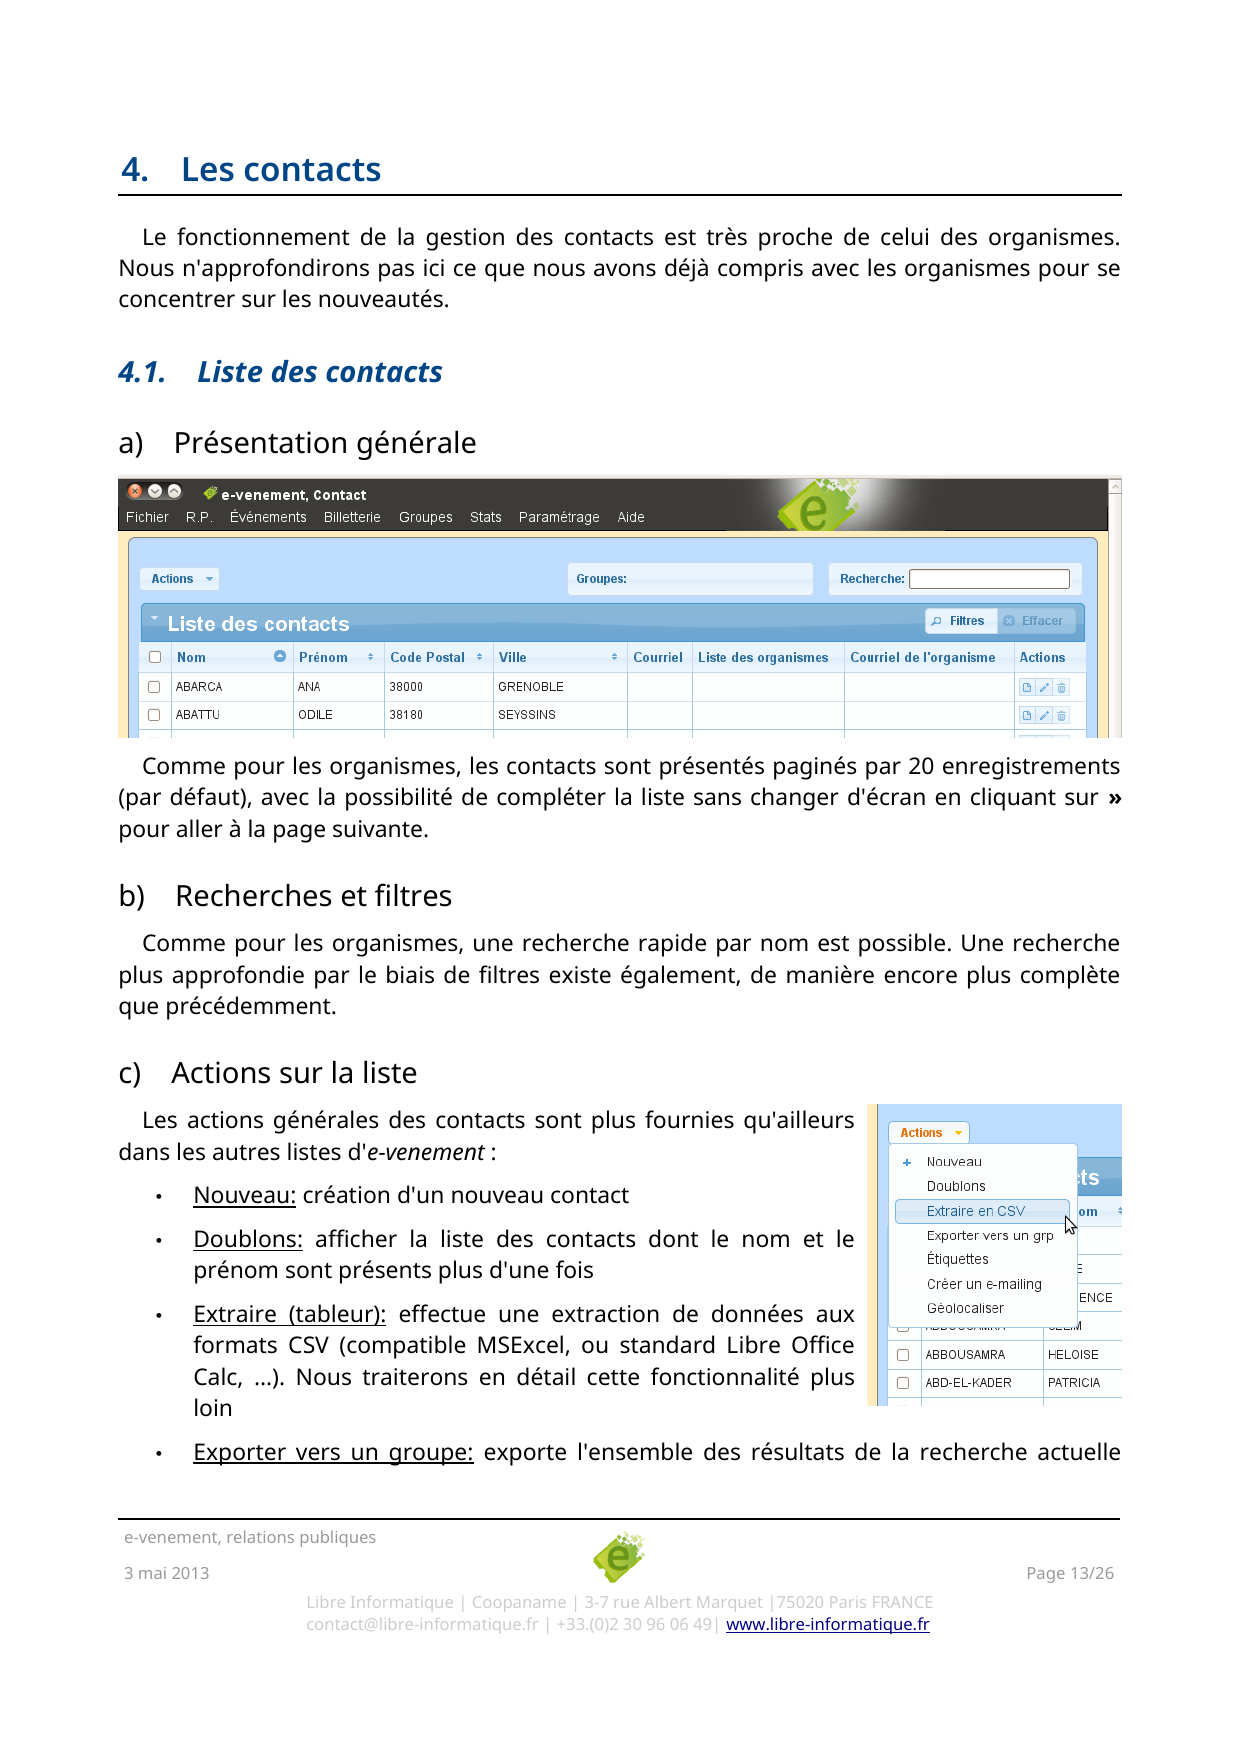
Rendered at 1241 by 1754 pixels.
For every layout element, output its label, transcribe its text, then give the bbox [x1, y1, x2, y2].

subtitle Liste des contacts [118, 352, 1122, 391]
text Comme pour les organismes, une recherche rapide par nom est possible. Une recherche plus approfondie par le biais de filtres existe également, de manière encore plus complète que précédemment. [118, 927, 1122, 1021]
text [868, 1104, 1122, 1167]
text Le fonctionnement de la gestion des contacts est très proche de celui des organismes. Nous n'approfondirons pas ici ce que nous avons déjà compris avec les organismes pour se concentrer sur les nouveautés. [118, 220, 1122, 314]
list Doublons: afficher la liste des contacts dont le nom et le prénom sont présents plus d'une fois [156, 1223, 867, 1286]
text Les actions générales des contacts sont plus fournies qu'ailleurs dans les autres listes d'e-venement : [118, 1104, 867, 1167]
list Nouveau: création d'un nouveau contact [156, 1179, 867, 1211]
list Exporter vers un groupe: exporte l'ensemble des résultats de la recherche actuelle [156, 1436, 1122, 1467]
list Extraire (tableur): effectue une extraction de données aux formats CSV (compatible MSExcel, ou standard Libre Office Calc, …). Nous traiterons en détail cette fonctionnalité plus loin [156, 1298, 1122, 1423]
subtitle Les contacts [118, 143, 1122, 194]
picture [590, 1531, 650, 1585]
picture [118, 474, 1122, 738]
text Comme pour les organismes, les contacts sont présentés paginés par 20 enregistrements (par défaut), avec la possibilité de compléter la liste sans changer d'écran en cliquant sur » pour aller à la page suivante. [118, 750, 1122, 844]
subtitle Recherches et filtres [118, 875, 1122, 915]
subtitle Présentation générale [118, 423, 1122, 462]
subtitle Actions sur la liste [118, 1052, 1122, 1092]
